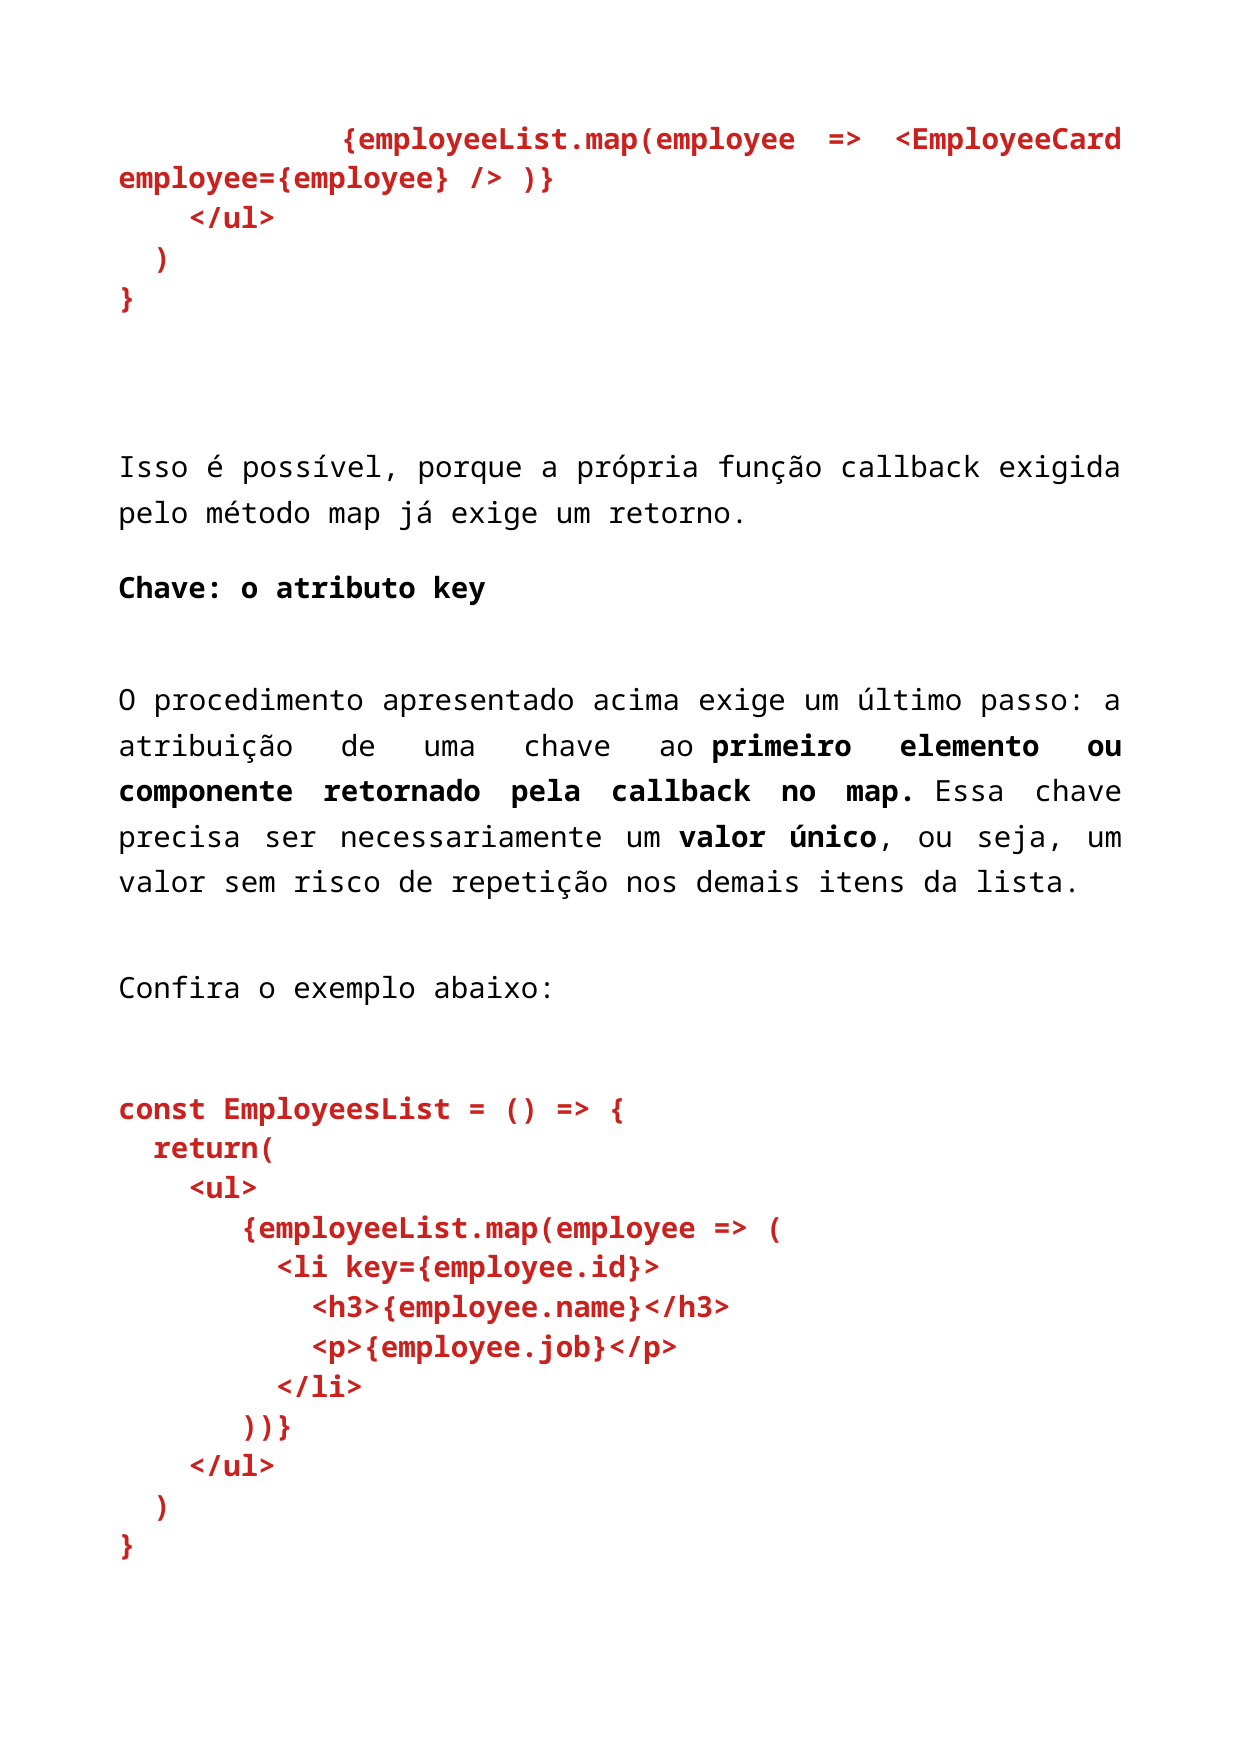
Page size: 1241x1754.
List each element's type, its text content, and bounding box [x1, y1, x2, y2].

text </li> [118, 1366, 1122, 1406]
text ⁠ {employeeList.map(employee => ( [118, 1207, 1122, 1247]
text <p>{employee.job}</p> [118, 1326, 1122, 1366]
text ⁠ <h3>{employee.name}</h3> [118, 1286, 1122, 1326]
text Isso é possível, porque a própria função callback exigida pelo método map já exige um retorno. [118, 446, 1122, 532]
text Confira o exemplo abaixo: [118, 922, 1122, 1007]
text return( [118, 1128, 1122, 1167]
text ) [118, 1485, 1122, 1524]
text const EmployeesList = () => { [118, 1088, 1122, 1128]
text } [118, 277, 1122, 317]
text </ul> [118, 1445, 1122, 1485]
subtitle Chave: o atributo key [118, 567, 1122, 607]
text ) [118, 237, 1122, 277]
text } [118, 1524, 1122, 1564]
text <ul> [118, 1167, 1122, 1207]
text ⁠ {employeeList.map(employee => <EmployeeCard employee={employee} /> )} [118, 118, 1122, 197]
text ⁠ <li key={employee.id}> [118, 1247, 1122, 1286]
text ))} [118, 1406, 1122, 1445]
text O procedimento apresentado acima exige um último passo: a atribuição de uma chave ao primeiro elemento ou componente retornado pela callback no map. Essa chave precisa ser necessariamente um valor único, ou seja, um valor sem risco de repetição nos demais itens da lista. [118, 679, 1122, 901]
text </ul> [118, 197, 1122, 237]
